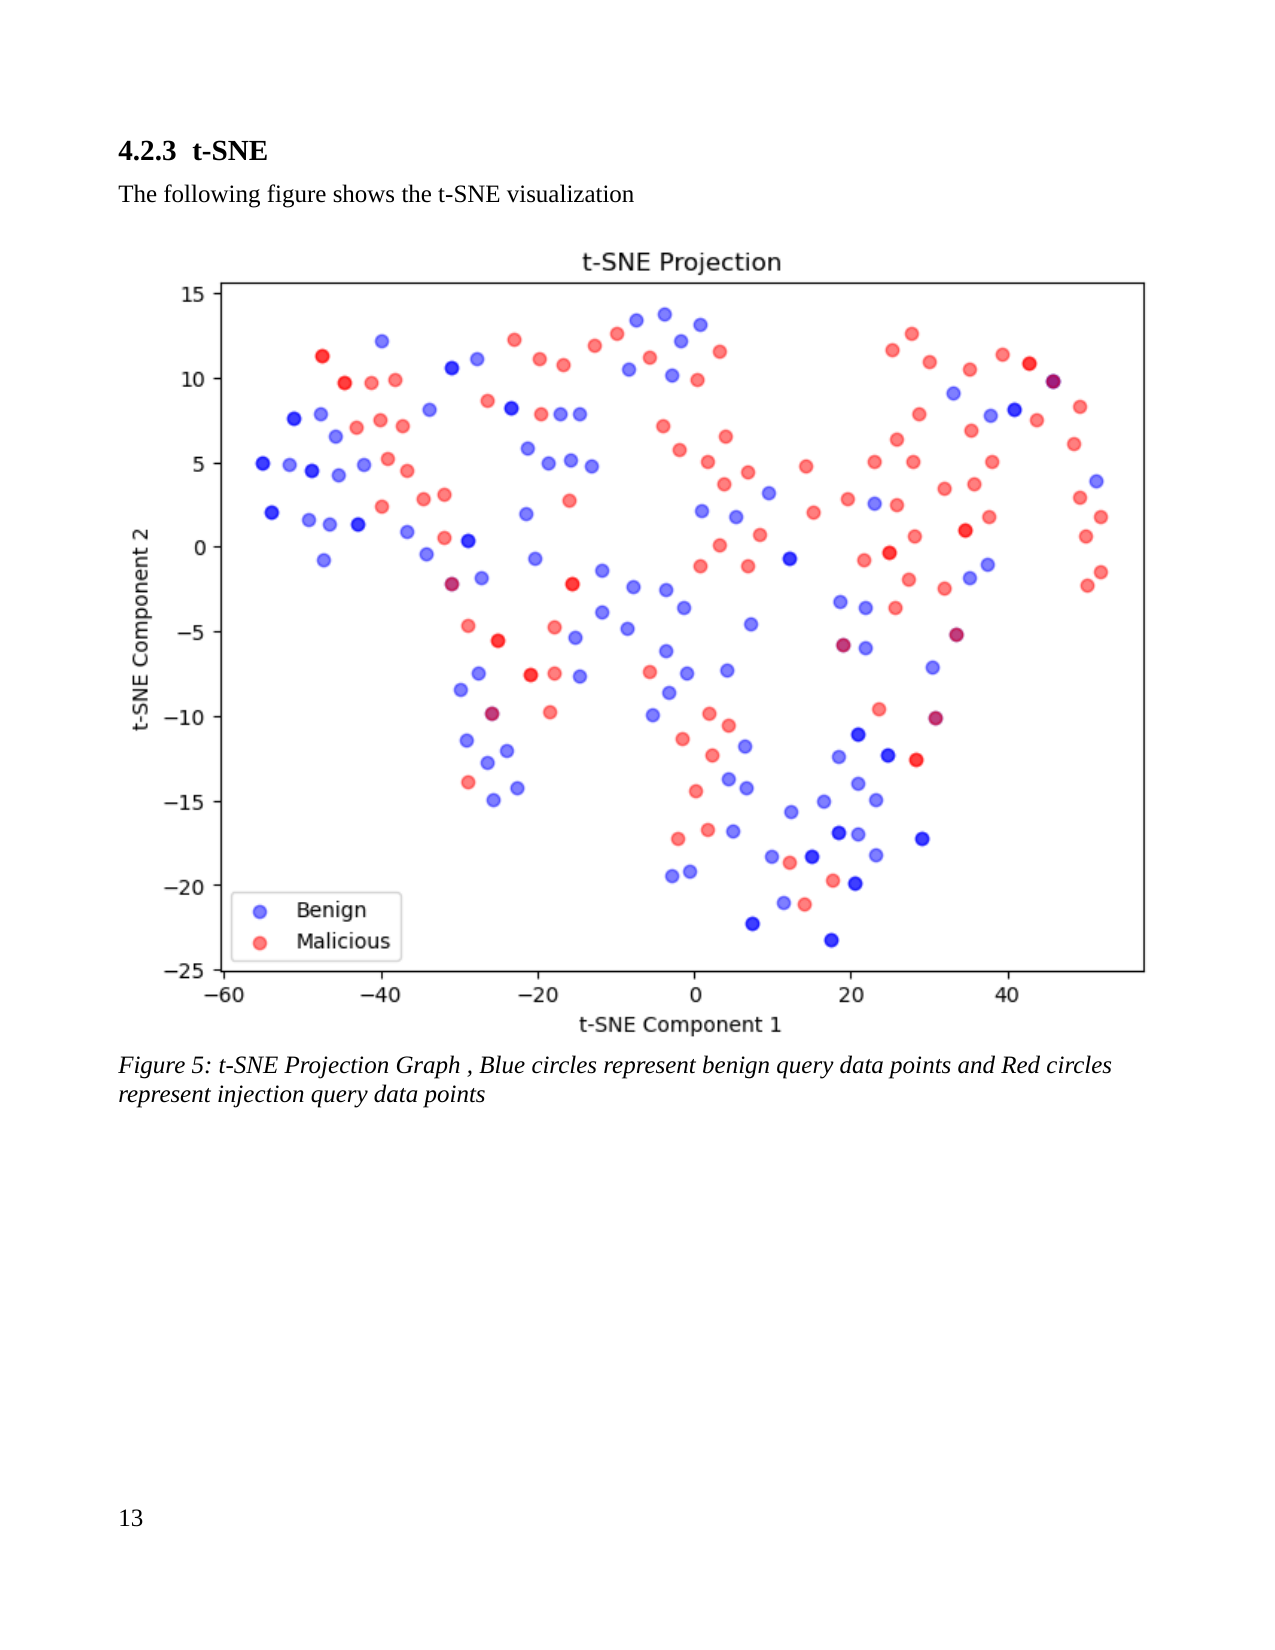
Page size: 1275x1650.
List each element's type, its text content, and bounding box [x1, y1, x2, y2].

subtitle t-SNE [118, 133, 1157, 166]
text Figure 5: t-SNE Projection Graph , Blue circles represent benign query data points and Red circles represent injection query data points [118, 1050, 1157, 1107]
text The following figure shows the t-SNE visualization [118, 179, 1157, 207]
picture [118, 238, 1157, 1050]
